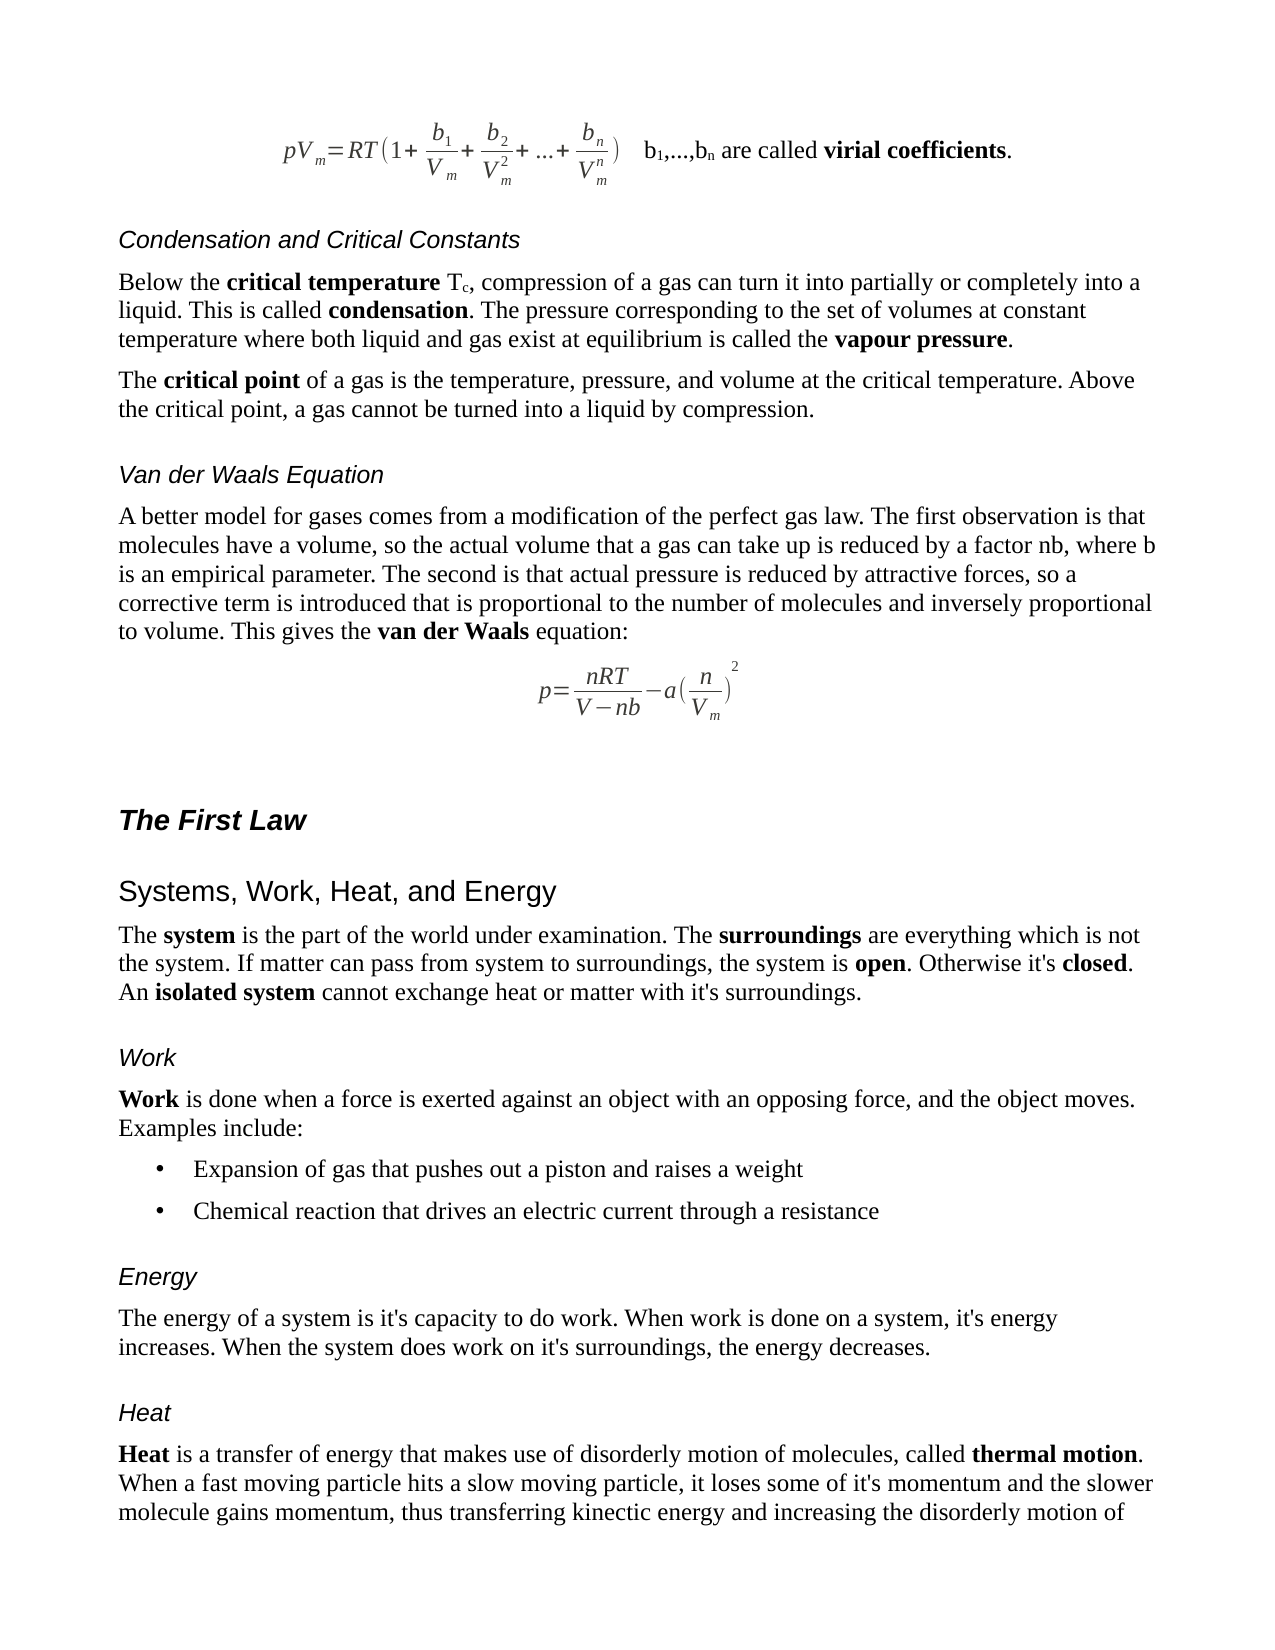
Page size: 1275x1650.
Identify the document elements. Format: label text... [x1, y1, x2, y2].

text A better model for gases comes from a modification of the perfect gas law. The first observation is that molecules have a volume, so the actual volume that a gas can take up is reduced by a factor nb, where b is an empirical parameter. The second is that actual pressure is reduced by attractive forces, so a corrective term is introduced that is proportional to the number of molecules and inversely proportional to volume. This gives the van der Waals equation: [118, 501, 1157, 645]
subtitle Van der Waals Equation [118, 460, 1157, 489]
text The system is the part of the world under examination. The surroundings are everything which is not the system. If matter can pass from system to surroundings, the system is open. Otherwise it's closed. An isolated system cannot exchange heat or matter with it's surroundings. [118, 920, 1157, 1006]
text b1,...,bn are called virial coefficients. [118, 118, 1157, 188]
subtitle Work [118, 1043, 1157, 1072]
subtitle Heat [118, 1398, 1157, 1427]
text The critical point of a gas is the temperature, pressure, and volume at the critical temperature. Above the critical point, a gas cannot be turned into a liquid by compression. [118, 365, 1157, 423]
subtitle Systems, Work, Heat, and Energy [118, 874, 1157, 907]
list Expansion of gas that pushes out a piston and raises a weight [156, 1154, 1157, 1183]
subtitle The First Law [118, 803, 1157, 836]
list Chemical reaction that drives an electric current through a resistance [156, 1196, 1157, 1224]
text Work is done when a force is exerted against an object with an opposing force, and the object moves. Examples include: [118, 1084, 1157, 1142]
subtitle Condensation and Critical Constants [118, 226, 1157, 254]
subtitle Energy [118, 1262, 1157, 1291]
text Heat is a transfer of energy that makes use of disorderly motion of molecules, called thermal motion. When a fast moving particle hits a slow moving particle, it loses some of it's momentum and the slower molecule gains momentum, thus transferring kinectic energy and increasing the disorderly motion of [118, 1439, 1157, 1525]
text The energy of a system is it's capacity to do work. When work is done on a system, it's energy increases. When the system does work on it's surroundings, the energy decreases. [118, 1303, 1157, 1361]
text Below the critical temperature Tc, compression of a gas can turn it into partially or completely into a liquid. This is called condensation. The pressure corresponding to the set of volumes at constant temperature where both liquid and gas exist at equilibrium is called the vapour pressure. [118, 267, 1157, 353]
